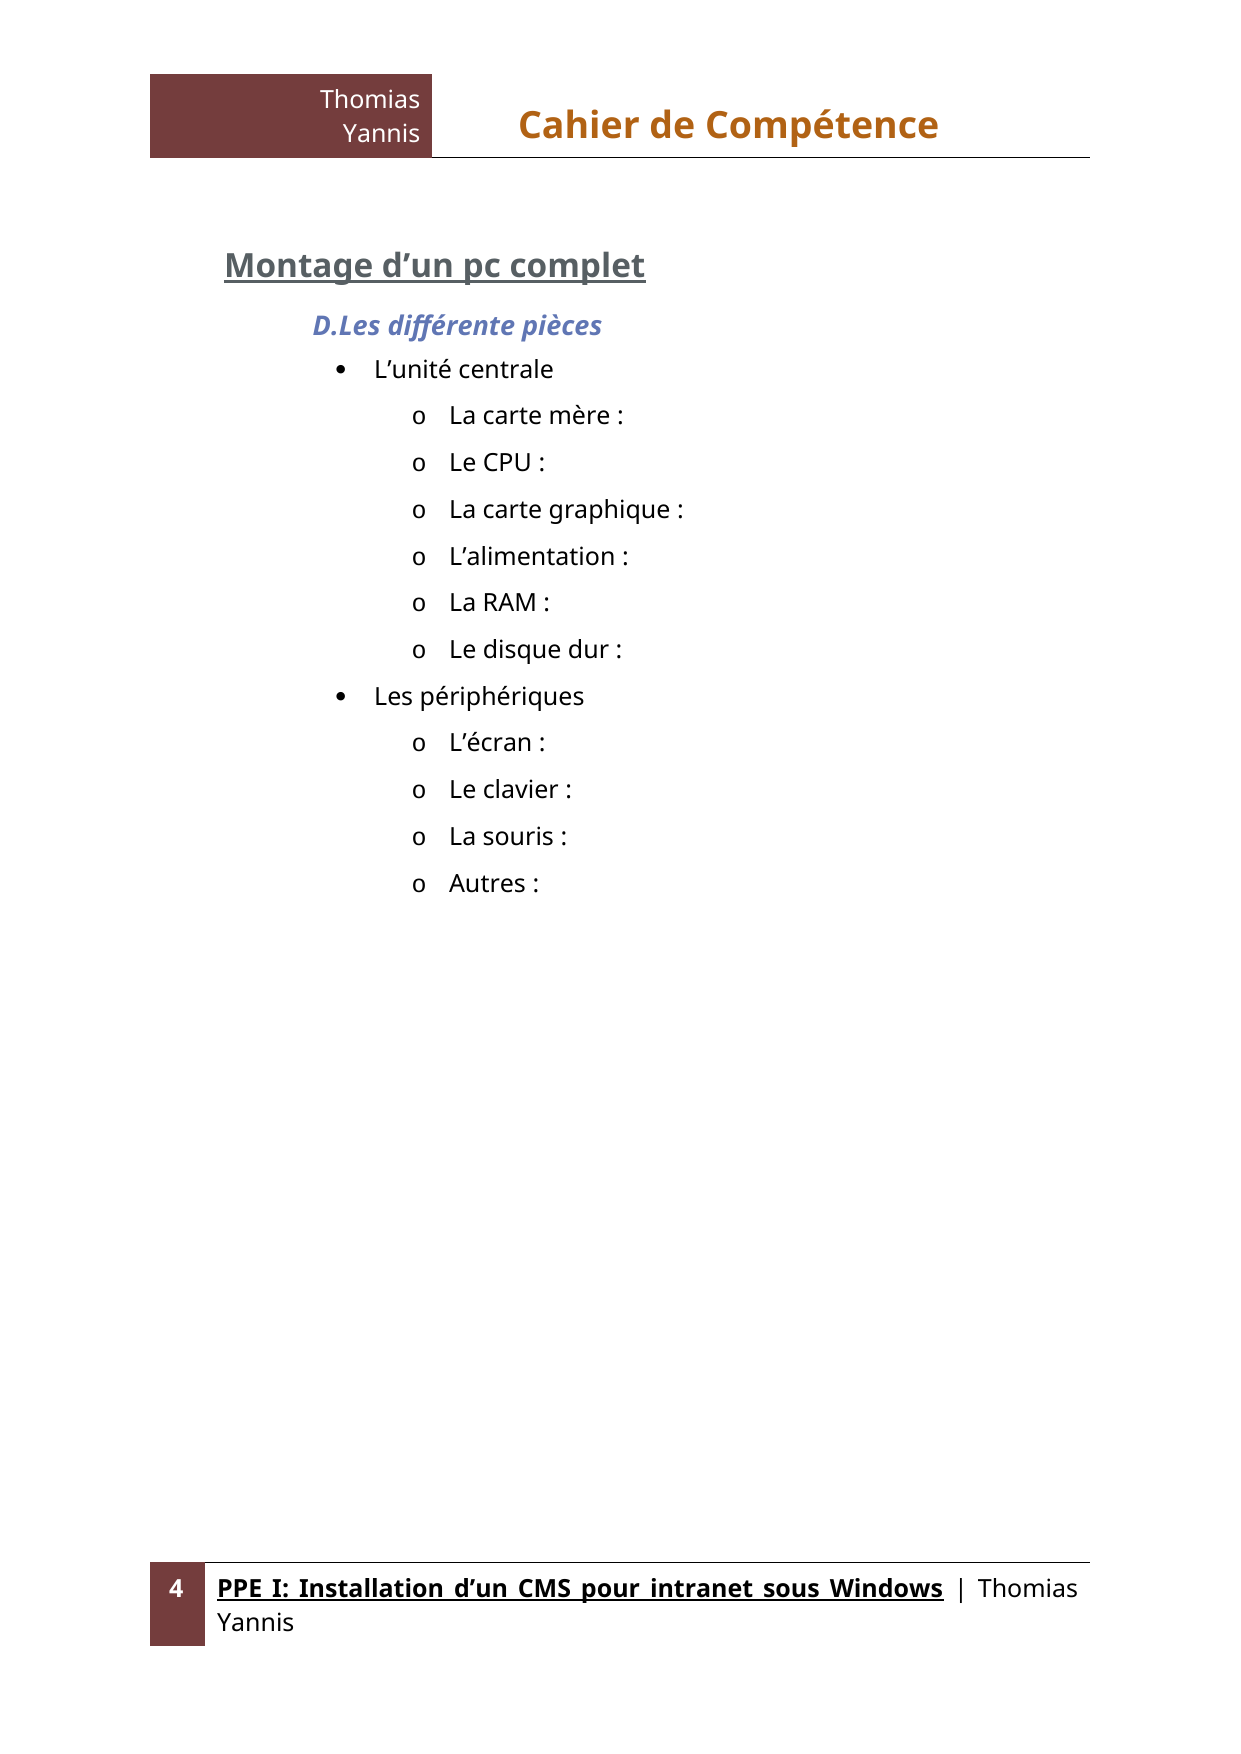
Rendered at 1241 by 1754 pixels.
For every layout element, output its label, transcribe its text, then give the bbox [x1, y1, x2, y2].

list Le clavier : [411, 772, 1090, 806]
list La carte graphique : [411, 491, 1090, 526]
list L’unité centrale [336, 351, 1090, 385]
list La souris : [411, 819, 1090, 853]
list Le disque dur : [411, 632, 1090, 666]
list La carte mère : [411, 398, 1090, 432]
subtitle Les différente pièces [150, 306, 1090, 343]
list L’écran : [411, 725, 1090, 759]
list Les périphériques [336, 678, 1090, 713]
list L’alimentation : [411, 538, 1090, 572]
list La RAM : [411, 585, 1090, 619]
list Autres : [411, 865, 1090, 900]
subtitle Montage d’un pc complet [150, 242, 1090, 287]
list Le CPU : [411, 445, 1090, 479]
